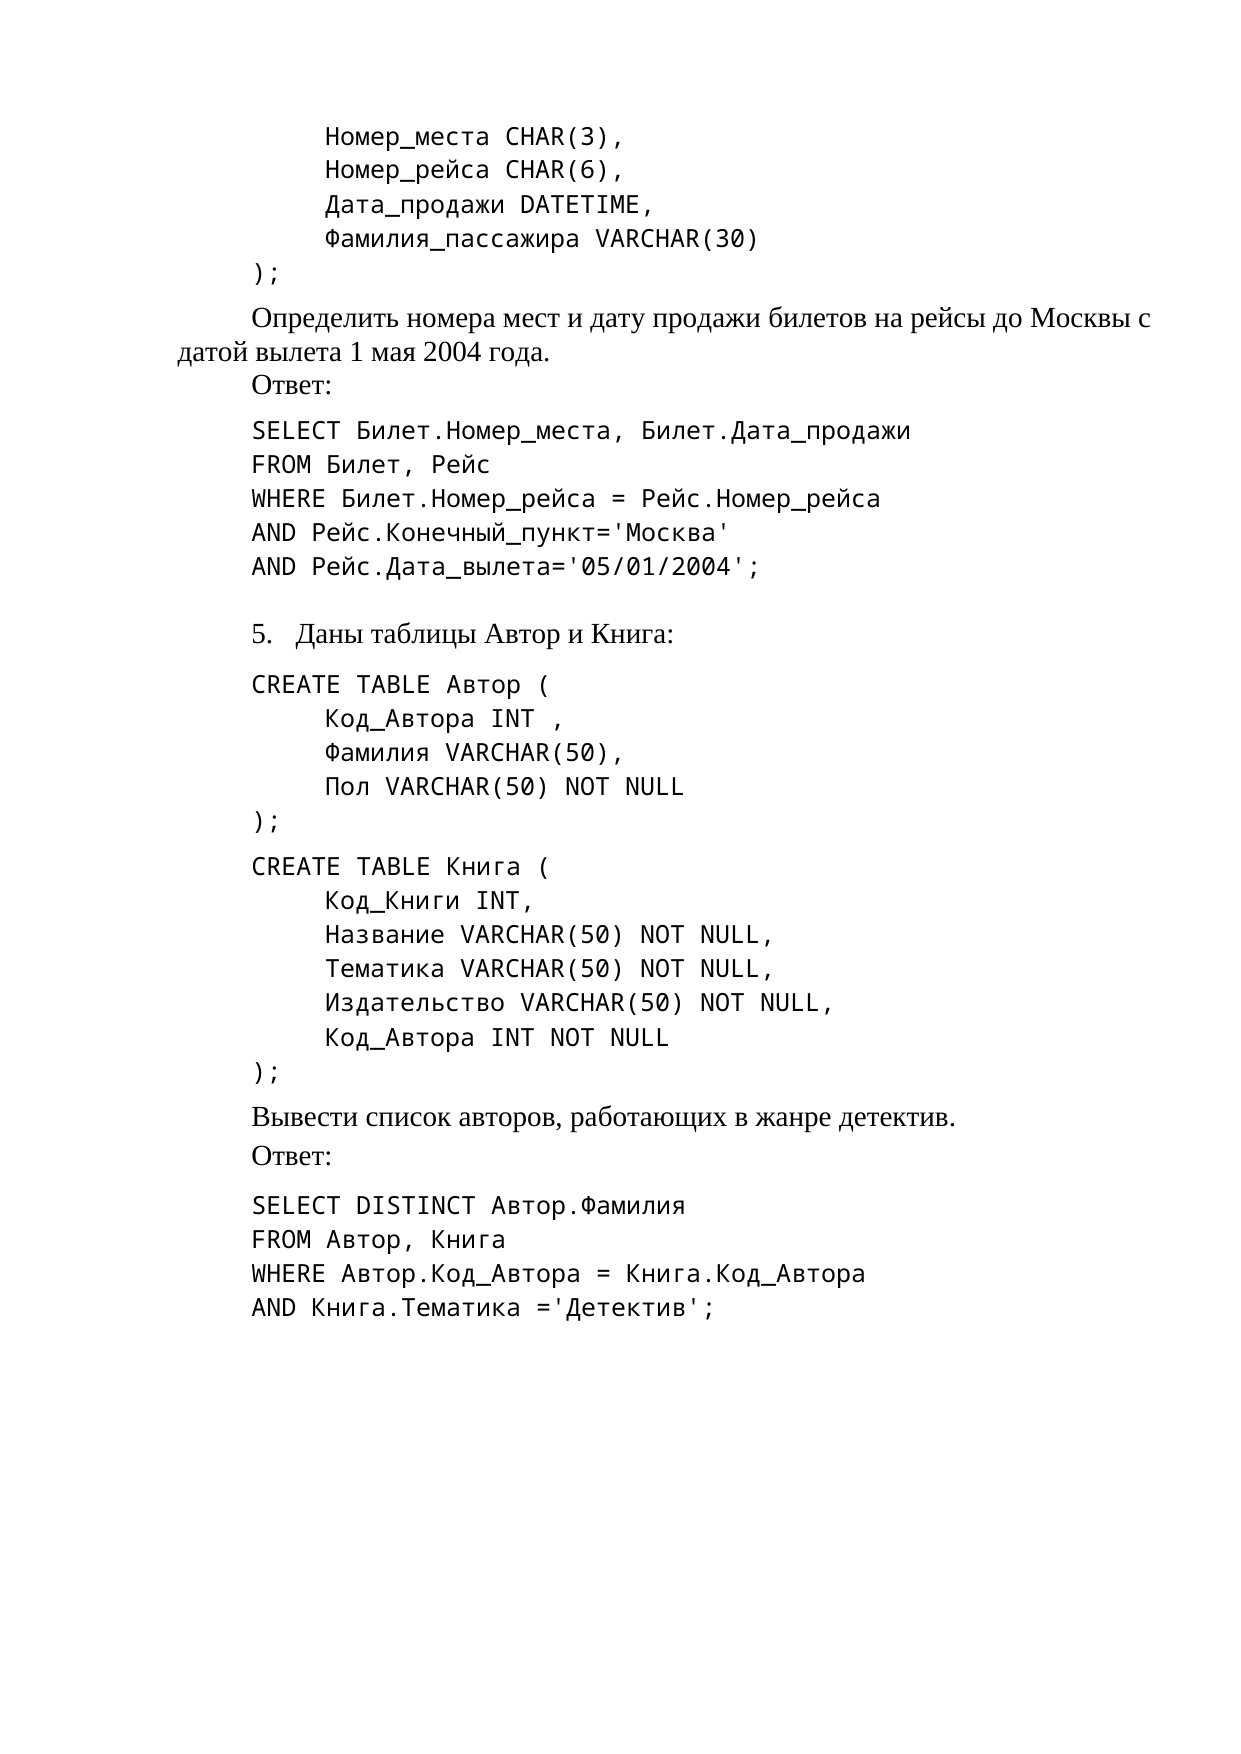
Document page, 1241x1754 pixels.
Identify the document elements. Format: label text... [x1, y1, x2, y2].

text Код_Автора INT NOT NULL [177, 1019, 1152, 1053]
list Ответ: [177, 1138, 1152, 1171]
text ); [177, 1053, 1152, 1087]
text Издательство VARCHAR(50) NOT NULL, [177, 985, 1152, 1019]
text WHERE Автор.Код_Автора = Книга.Код_Автора [177, 1256, 1152, 1290]
list Вывести список авторов, работающих в жанре детектив. [177, 1099, 1152, 1133]
text Номер_места CHAR(3), [177, 118, 1152, 152]
text Название VARCHAR(50) NOT NULL, [177, 917, 1152, 951]
text Дата_продажи DATETIME, [177, 186, 1152, 220]
text WHERE Билет.Номер_рейса = Рейс.Номер_рейса [177, 481, 1152, 515]
text Пол VARCHAR(50) NOT NULL [177, 769, 1152, 803]
text Код_Автора INT , [177, 701, 1152, 735]
text Тематика VARCHAR(50) NOT NULL, [177, 951, 1152, 985]
list Ответ: [177, 367, 1152, 401]
text AND Рейс.Дата_вылета='05/01/2004'; [177, 549, 1152, 583]
text FROM Билет, Рейс [177, 447, 1152, 481]
text CREATE TABLE Автор ( [177, 667, 1152, 701]
list Даны таблицы Автор и Книга: [177, 616, 1152, 650]
text FROM Автор, Книга [177, 1222, 1152, 1256]
text Фамилия_пассажира VARCHAR(30) [177, 220, 1152, 254]
text SELECT Билет.Номер_места, Билет.Дата_продажи [177, 413, 1152, 447]
text ); [177, 254, 1152, 288]
text SELECT DISTINCT Автор.Фамилия [177, 1188, 1152, 1222]
list Определить номера мест и дату продажи билетов на рейсы до Москвы с датой вылета 1 мая 2004 года. [177, 300, 1152, 367]
text AND Рейс.Конечный_пункт='Москва' [177, 515, 1152, 549]
text Номер_рейса CHAR(6), [177, 152, 1152, 186]
text AND Книга.Тематика ='Детектив'; [177, 1290, 1152, 1324]
text ); [177, 803, 1152, 837]
text Код_Книги INT, [177, 883, 1152, 917]
text CREATE TABLE Книга ( [177, 849, 1152, 883]
text Фамилия VARCHAR(50), [177, 735, 1152, 769]
